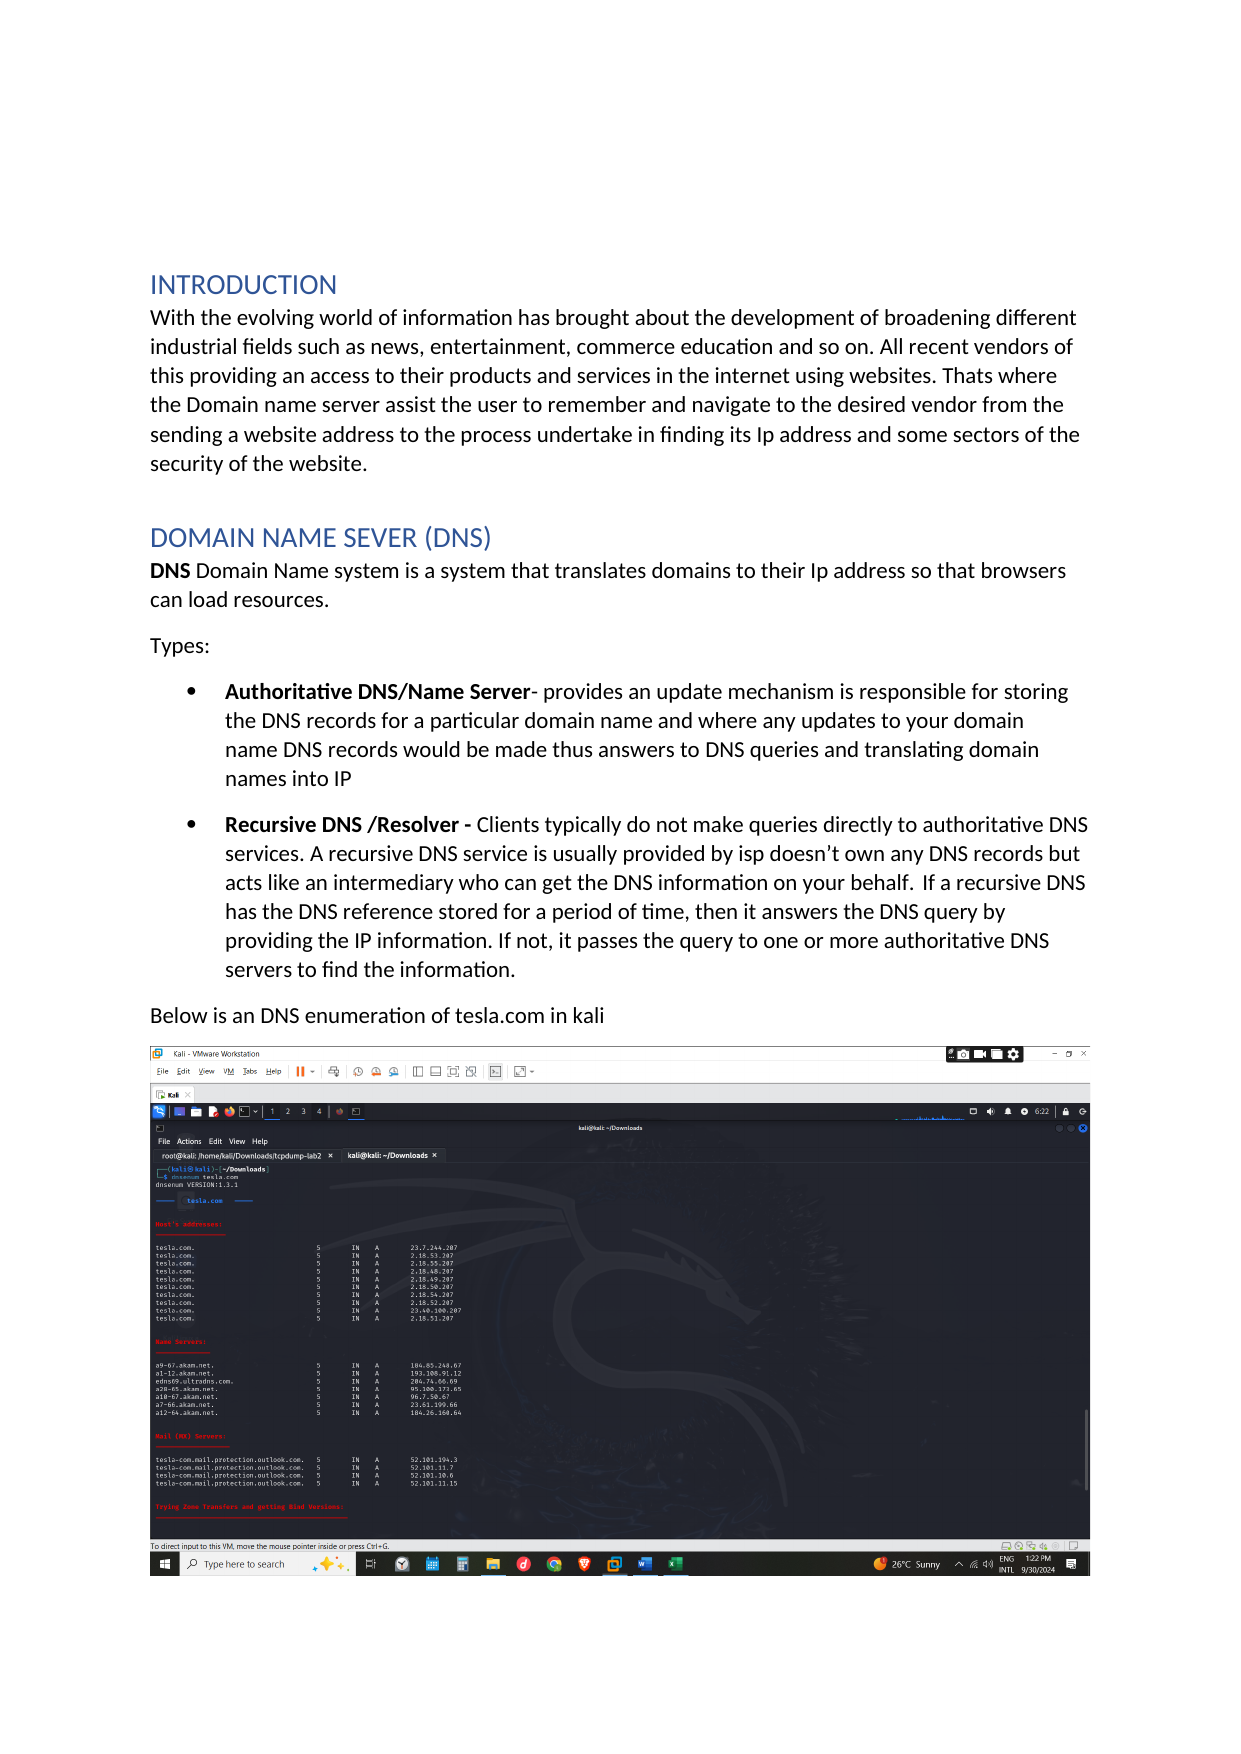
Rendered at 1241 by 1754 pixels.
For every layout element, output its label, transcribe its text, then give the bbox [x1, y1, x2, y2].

subtitle INTRODUCTION [150, 266, 1090, 302]
text DNS Domain Name system is a system that translates domains to their Ip address so that browsers can load resources. [150, 556, 1090, 613]
subtitle DOMAIN NAME SEVER (DNS) [150, 519, 1090, 555]
text Types: [150, 631, 1090, 659]
list Recursive DNS /Resolver - Clients typically do not make queries directly to authoritative DNS services. A recursive DNS service is usually provided by isp doesn’t own any DNS records but acts like an intermediary who can get the DNS information on your behalf. If a recursive DNS has the DNS reference stored for a period of time, then it answers the DNS query by providing the IP information. If not, it passes the query to one or more authoritative DNS servers to find the information. [187, 810, 1090, 983]
text Below is an DNS enumeration of tesla.com in kali [150, 1001, 1090, 1029]
text With the evolving world of information has brought about the development of broadening different industrial fields such as news, entertainment, commerce education and so on. All recent vendors of this providing an access to their products and services in the internet using websites. Thats where the Domain name server assist the user to remember and navigate to the desired vendor from the sending a website address to the process undertake in finding its Ip address and some sectors of the security of the website. [150, 303, 1090, 477]
list Authoritative DNS/Name Server- provides an update mechanism is responsible for storing the DNS records for a particular domain name and where any updates to your domain name DNS records would be made thus answers to DNS queries and translating domain names into IP [187, 677, 1090, 792]
